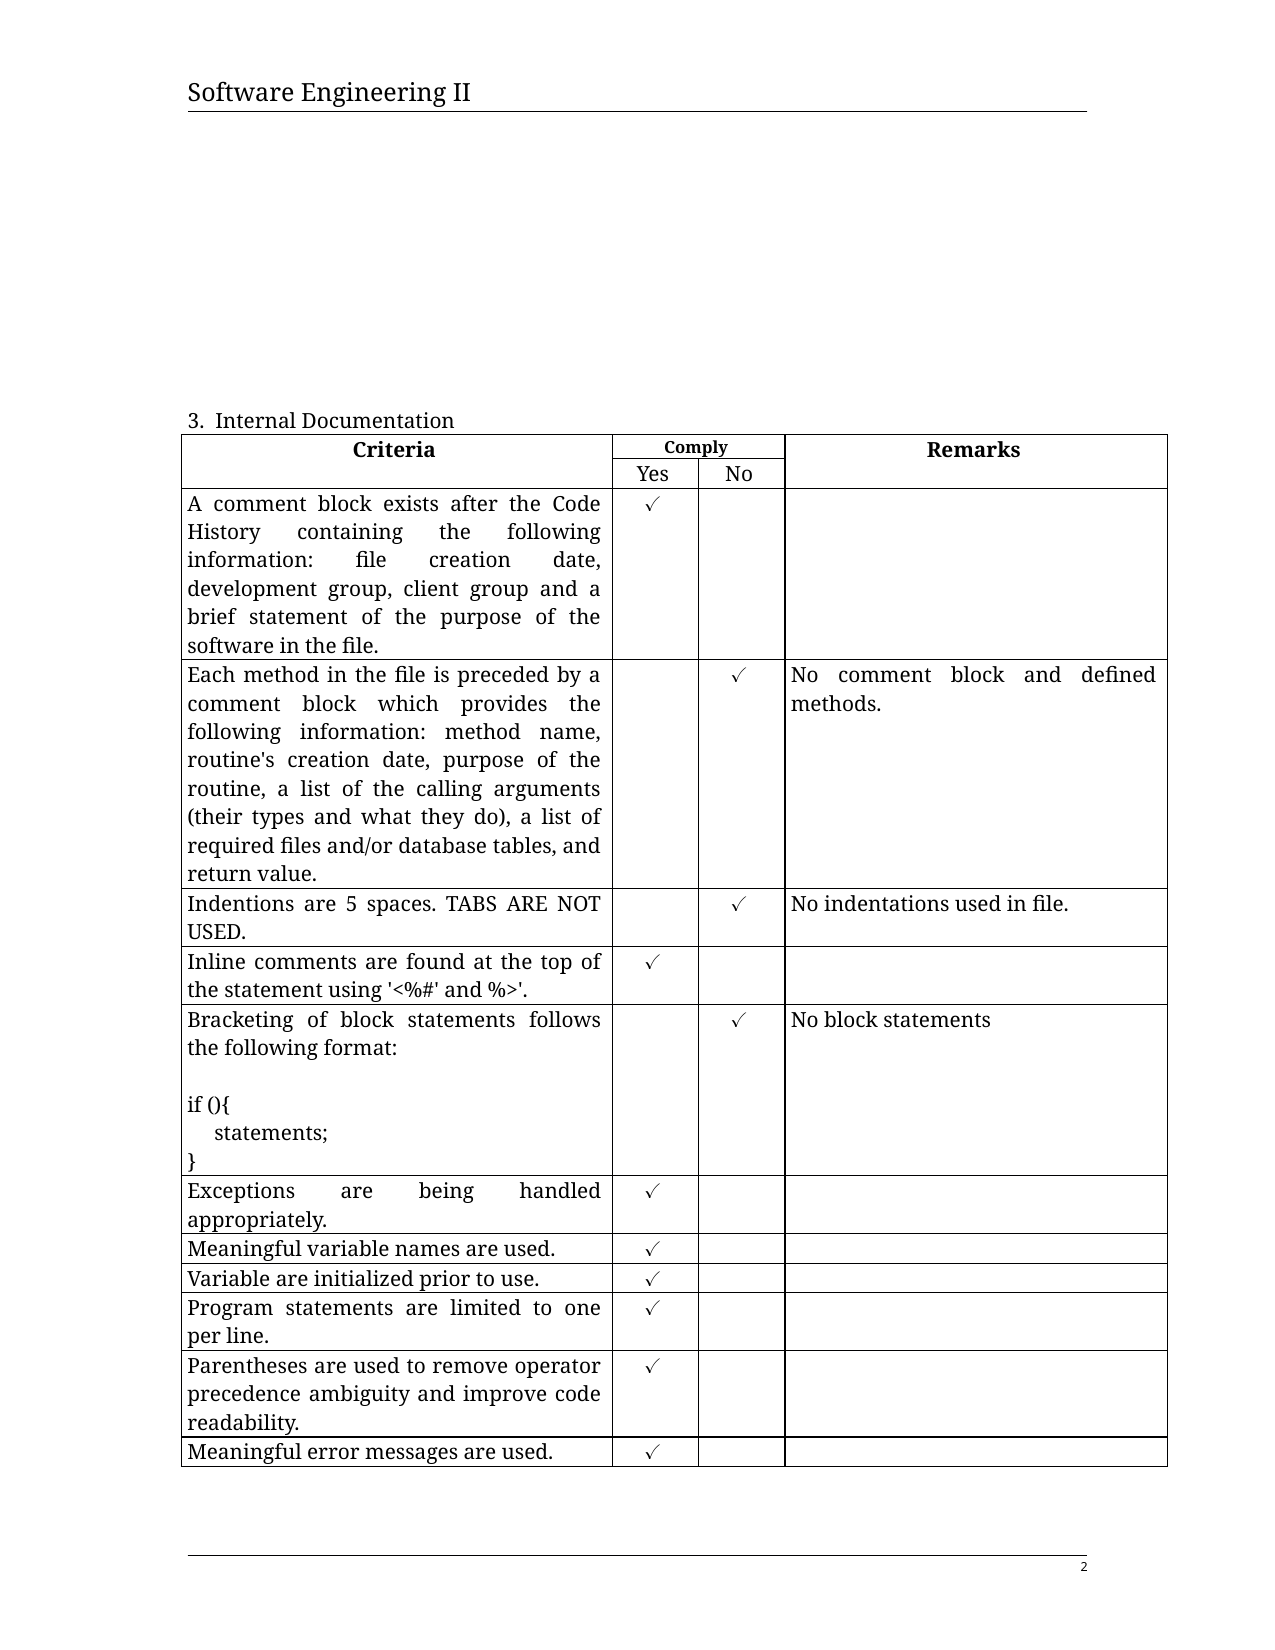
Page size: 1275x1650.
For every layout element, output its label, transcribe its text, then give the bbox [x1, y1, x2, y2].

table_cell [613, 1005, 698, 1175]
table_cell [613, 660, 698, 888]
table_cell No [699, 459, 784, 488]
table_cell [699, 1176, 784, 1233]
table_cell ✓ [613, 1438, 698, 1466]
table_header Remarks [786, 435, 1167, 488]
table_cell [786, 1293, 1167, 1350]
table_cell ✓ [613, 1176, 698, 1233]
table_cell Bracketing of block statements follows the following format: if (){ statements; } [182, 1005, 612, 1175]
table_cell Meaningful variable names are used. [182, 1234, 612, 1263]
table_cell [699, 1351, 784, 1436]
table_cell Yes [613, 459, 698, 488]
table_cell [699, 1264, 784, 1292]
table_cell Exceptions are being handled appropriately. [182, 1176, 612, 1233]
table_cell Indentions are 5 spaces. TABS ARE NOT USED. [182, 889, 612, 946]
table_cell [613, 889, 698, 946]
text 3. Internal Documentation [187, 406, 1087, 434]
table_cell [786, 489, 1167, 659]
table_cell Variable are initialized prior to use. [182, 1264, 612, 1292]
table_cell Program statements are limited to one per line. [182, 1293, 612, 1350]
table_cell ✓ [613, 1351, 698, 1436]
table_cell [786, 1176, 1167, 1233]
table_cell No comment block and defined methods. [786, 660, 1167, 888]
table_cell [786, 1264, 1167, 1292]
table_cell [786, 947, 1167, 1004]
table_cell [699, 1293, 784, 1350]
table_cell ✓ [613, 1293, 698, 1350]
table_cell Inline comments are found at the top of the statement using '<%#' and %>'. [182, 947, 612, 1004]
table_cell ✓ [613, 947, 698, 1004]
table_cell No block statements [786, 1005, 1167, 1175]
table_cell ✓ [613, 1264, 698, 1292]
table_cell ✓ [699, 889, 784, 946]
table_cell [786, 1351, 1167, 1436]
table_cell [699, 1234, 784, 1263]
table_cell ✓ [699, 660, 784, 888]
table_header Comply [613, 435, 784, 458]
table_cell Parentheses are used to remove operator precedence ambiguity and improve code readability. [182, 1351, 612, 1436]
table_cell Each method in the file is preceded by a comment block which provides the following information: method name, routine's creation date, purpose of the routine, a list of the calling arguments (their types and what they do), a list of required files and/or database tables, and return value. [182, 660, 612, 888]
table_header Criteria [182, 435, 612, 488]
table_cell ✓ [613, 489, 698, 659]
table_cell [699, 947, 784, 1004]
table_cell ✓ [613, 1234, 698, 1263]
table_cell [786, 1438, 1167, 1466]
table_cell [786, 1234, 1167, 1263]
table_cell Meaningful error messages are used. [182, 1438, 612, 1466]
table_cell ✓ [699, 1005, 784, 1175]
table_cell [699, 489, 784, 659]
table_cell No indentations used in file. [786, 889, 1167, 946]
table_cell [699, 1438, 784, 1466]
table_cell A comment block exists after the Code History containing the following information: file creation date, development group, client group and a brief statement of the purpose of the software in the file. [182, 489, 612, 659]
